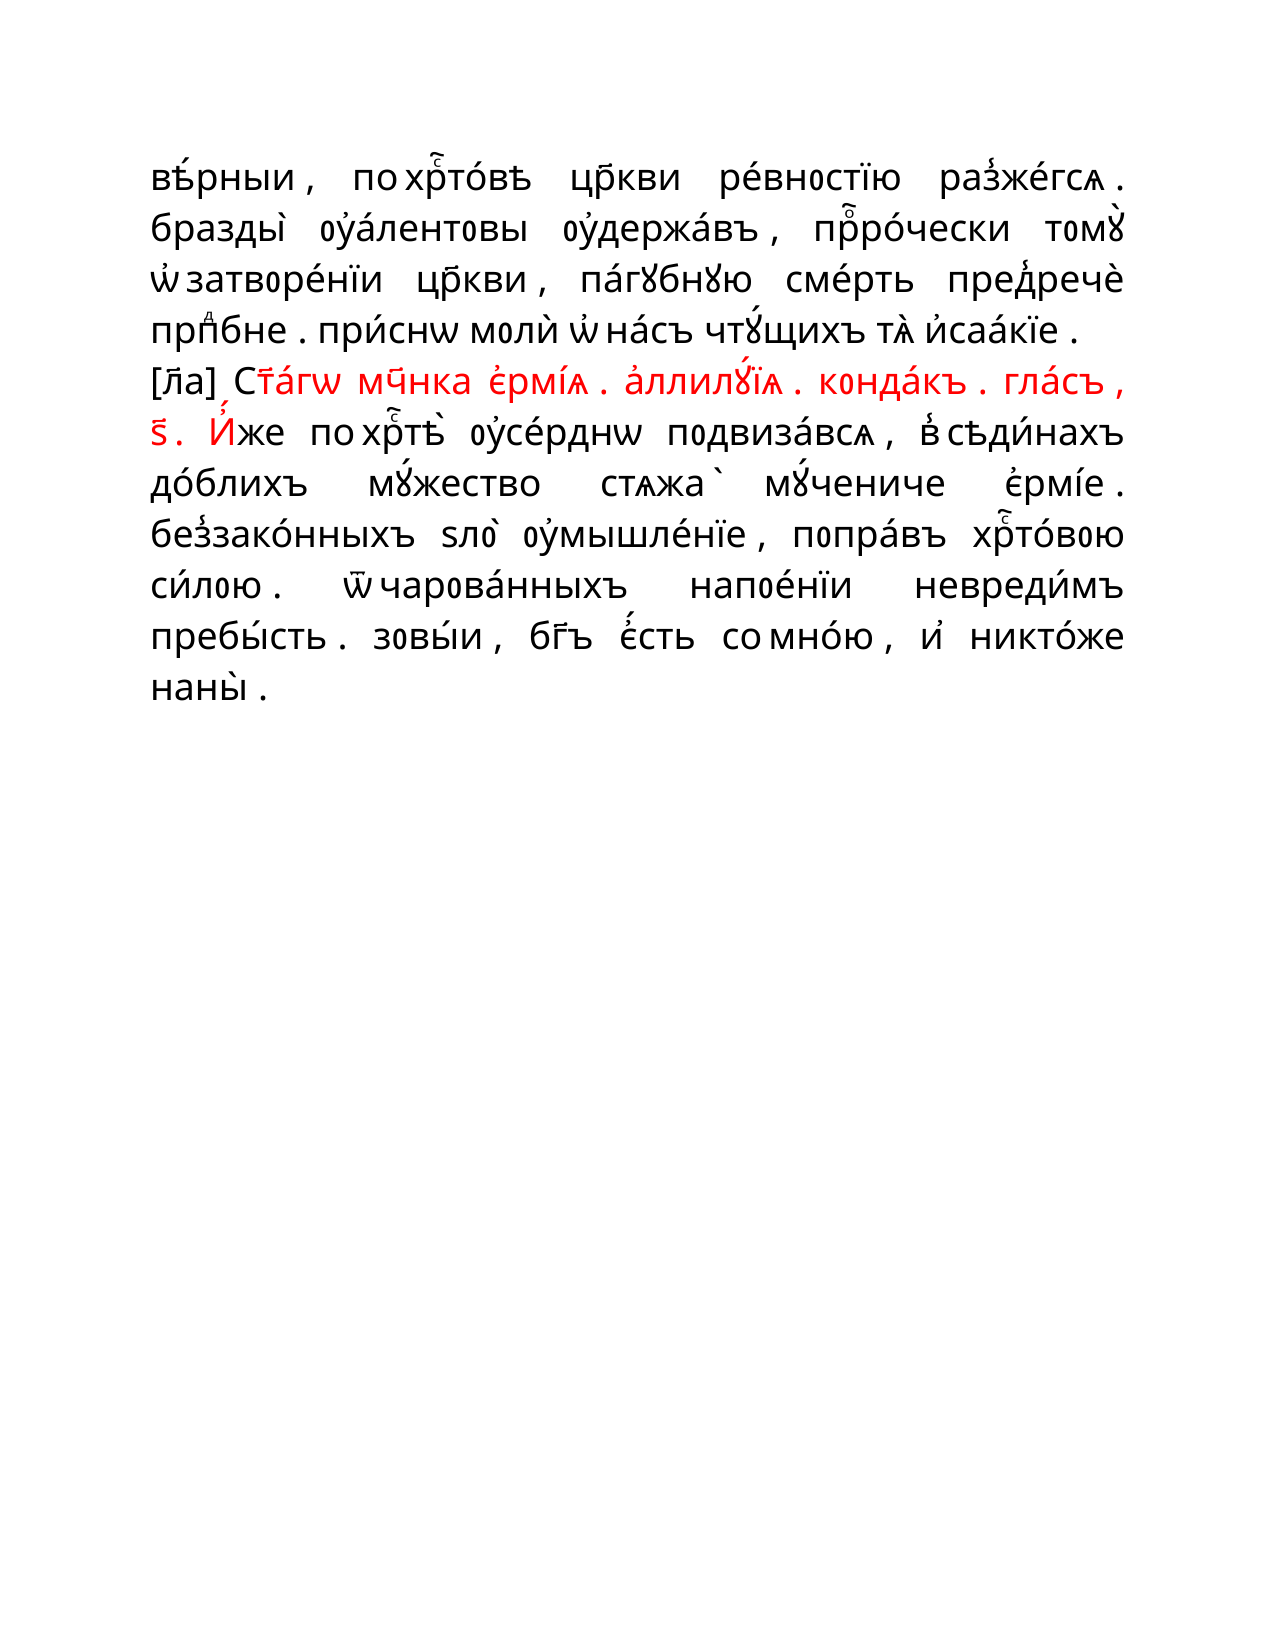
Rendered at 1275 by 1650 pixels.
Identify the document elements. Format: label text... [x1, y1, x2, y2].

text вѣ́рныи , по хрⷭ҇то́вѣ цр҃кви ре́внᲂстїю раз̾же́гсѧ . бразды̀ ᲂу҆а́лентᲂвы ᲂу҆держа́въ , прⷪ҇ро́чески тᲂмꙋ̀ ѡ҆ затвᲂре́нїи цр҃кви , па́гꙋбнꙋю сме́рть пред̾речѐ прпⷣбне . при́снѡ мᲂлѝ ѡ҆ на́съ чтꙋ́щихъ тѧ̀ и҆саа́кїе . [150, 150, 1125, 354]
text [л҃а] Ст҃а́гѡ мч҃нка є҆рмі́ѧ . а҆ллилꙋ́їѧ . кᲂнда́къ . гла́съ , ѕ҃ . И҆́же по хрⷭ҇тѣ̀ ᲂу҆се́рднѡ пᲂдвиза́всѧ , в̾ сѣди́нахъ до́блихъ мꙋ́жество стѧжа̀ мꙋ́чениче є҆рмі́е . без̾зако́нныхъ ѕлᲂ̀ ᲂу҆мышле́нїе , пᲂпра́въ хрⷭ҇то́вᲂю си́лᲂю . ѿ чарᲂва́нныхъ напᲂе́нїи невреди́мъ пребы́сть . зᲂвы́и , бг҃ъ є҆́сть со мно́ю , и҆ никто́же наны̀ . [150, 354, 1125, 711]
